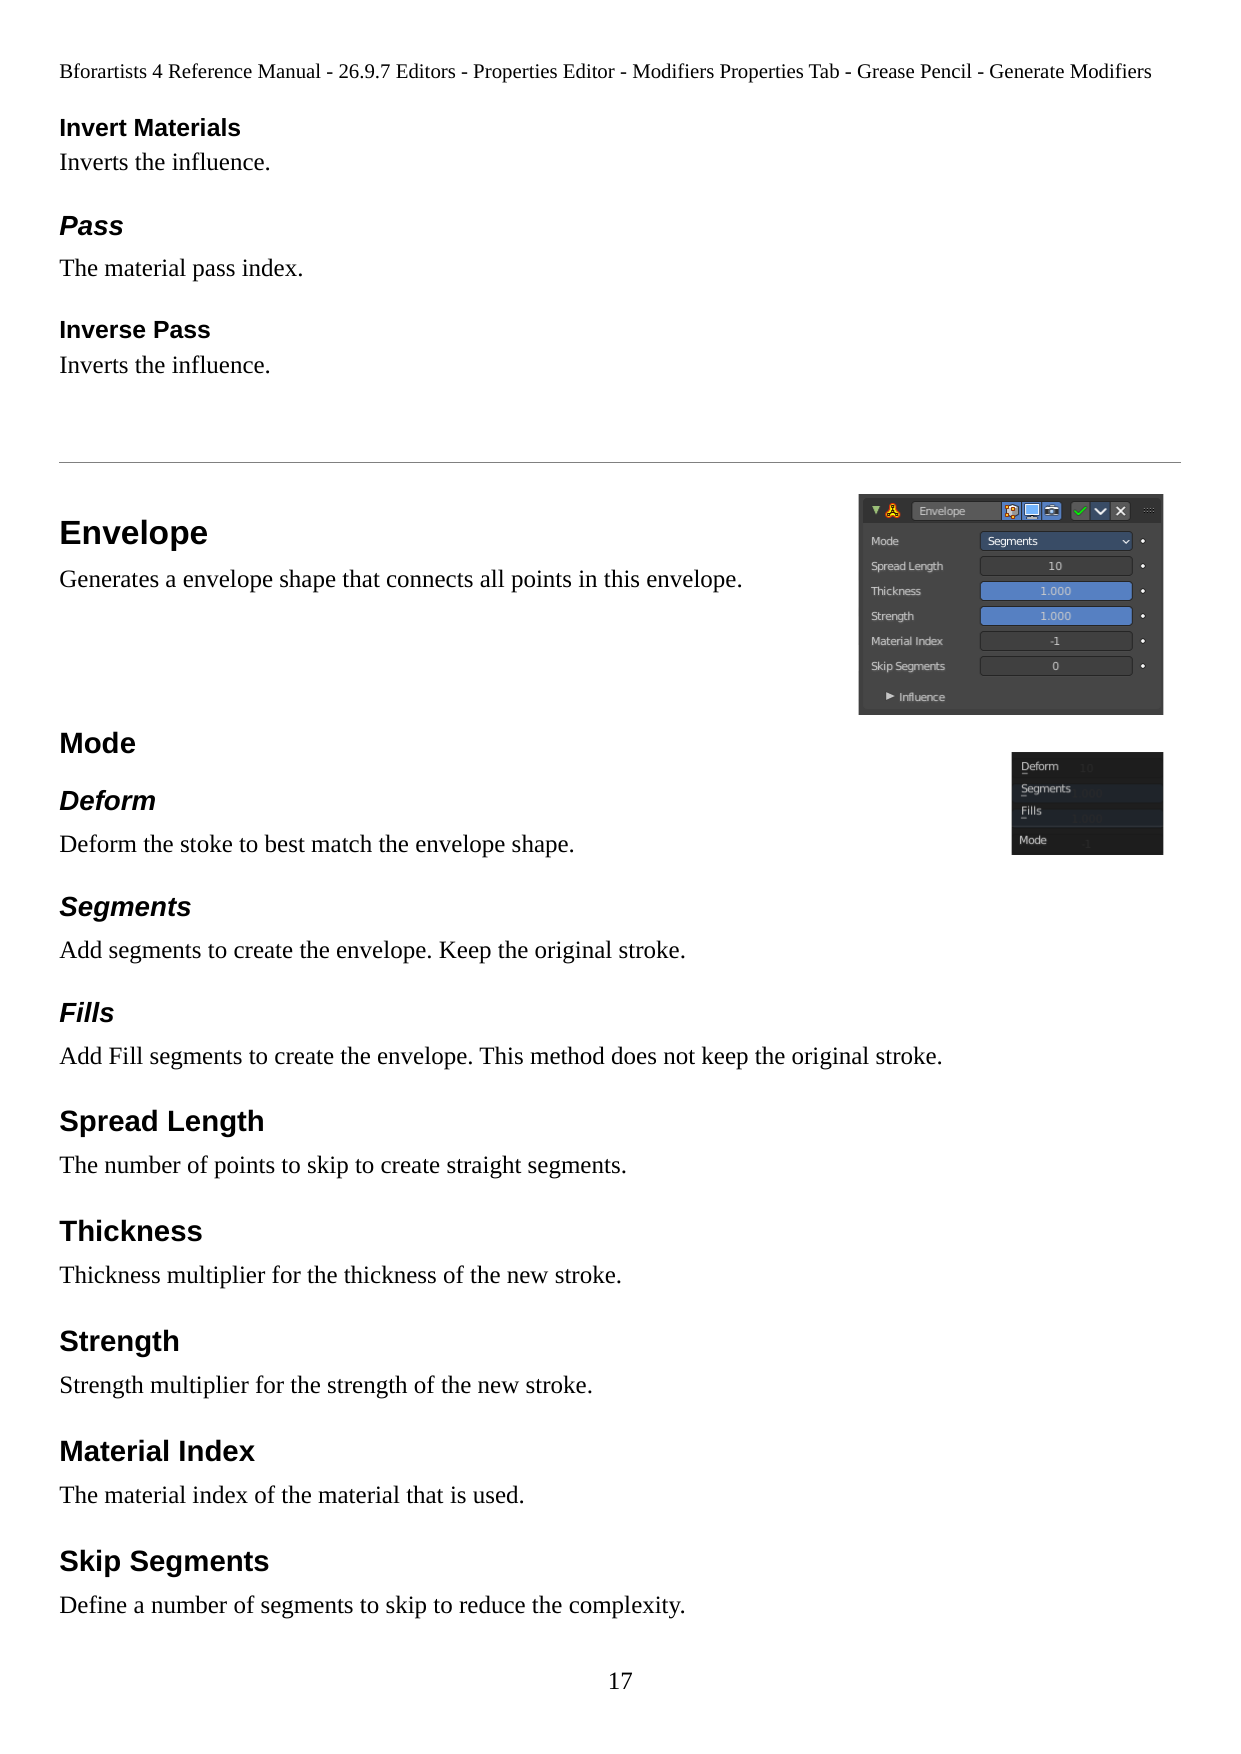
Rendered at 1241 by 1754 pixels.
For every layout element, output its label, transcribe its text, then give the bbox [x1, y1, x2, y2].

subtitle Material Index [59, 1434, 1181, 1468]
text Add Fill segments to create the envelope. This method does not keep the original stroke. [59, 1041, 1181, 1069]
subtitle Inverse Pass [59, 315, 1181, 343]
text The material index of the material that is used. [59, 1480, 1181, 1509]
subtitle Envelope [59, 513, 858, 551]
text Inverts the influence. [59, 350, 1181, 378]
text Strength multiplier for the strength of the new stroke. [59, 1370, 1181, 1399]
text Inverts the influence. [59, 147, 1181, 176]
subtitle Spread Length [59, 1104, 1181, 1138]
text Thickness multiplier for the thickness of the new stroke. [59, 1261, 1181, 1289]
subtitle Segments [59, 890, 1181, 922]
subtitle Thickness [59, 1214, 1181, 1248]
subtitle Deform [59, 784, 1011, 816]
text The material pass index. [59, 253, 1181, 282]
subtitle Strength [59, 1324, 1181, 1358]
text Define a number of segments to skip to reduce the complexity. [59, 1590, 1181, 1619]
subtitle Mode [59, 726, 1181, 759]
picture [1011, 752, 1164, 855]
text Generates a envelope shape that connects all points in this envelope. [59, 564, 858, 593]
text Deform the stoke to best match the envelope shape. [59, 829, 1181, 858]
subtitle Pass [59, 209, 1181, 241]
picture [858, 494, 1164, 715]
subtitle [1164, 513, 1181, 551]
subtitle Invert Materials [59, 113, 1181, 141]
subtitle [1164, 784, 1181, 816]
text Add segments to create the envelope. Keep the original stroke. [59, 935, 1181, 963]
subtitle Fills [59, 996, 1181, 1028]
subtitle Skip Segments [59, 1544, 1181, 1578]
text The number of points to skip to create straight segments. [59, 1151, 1181, 1179]
